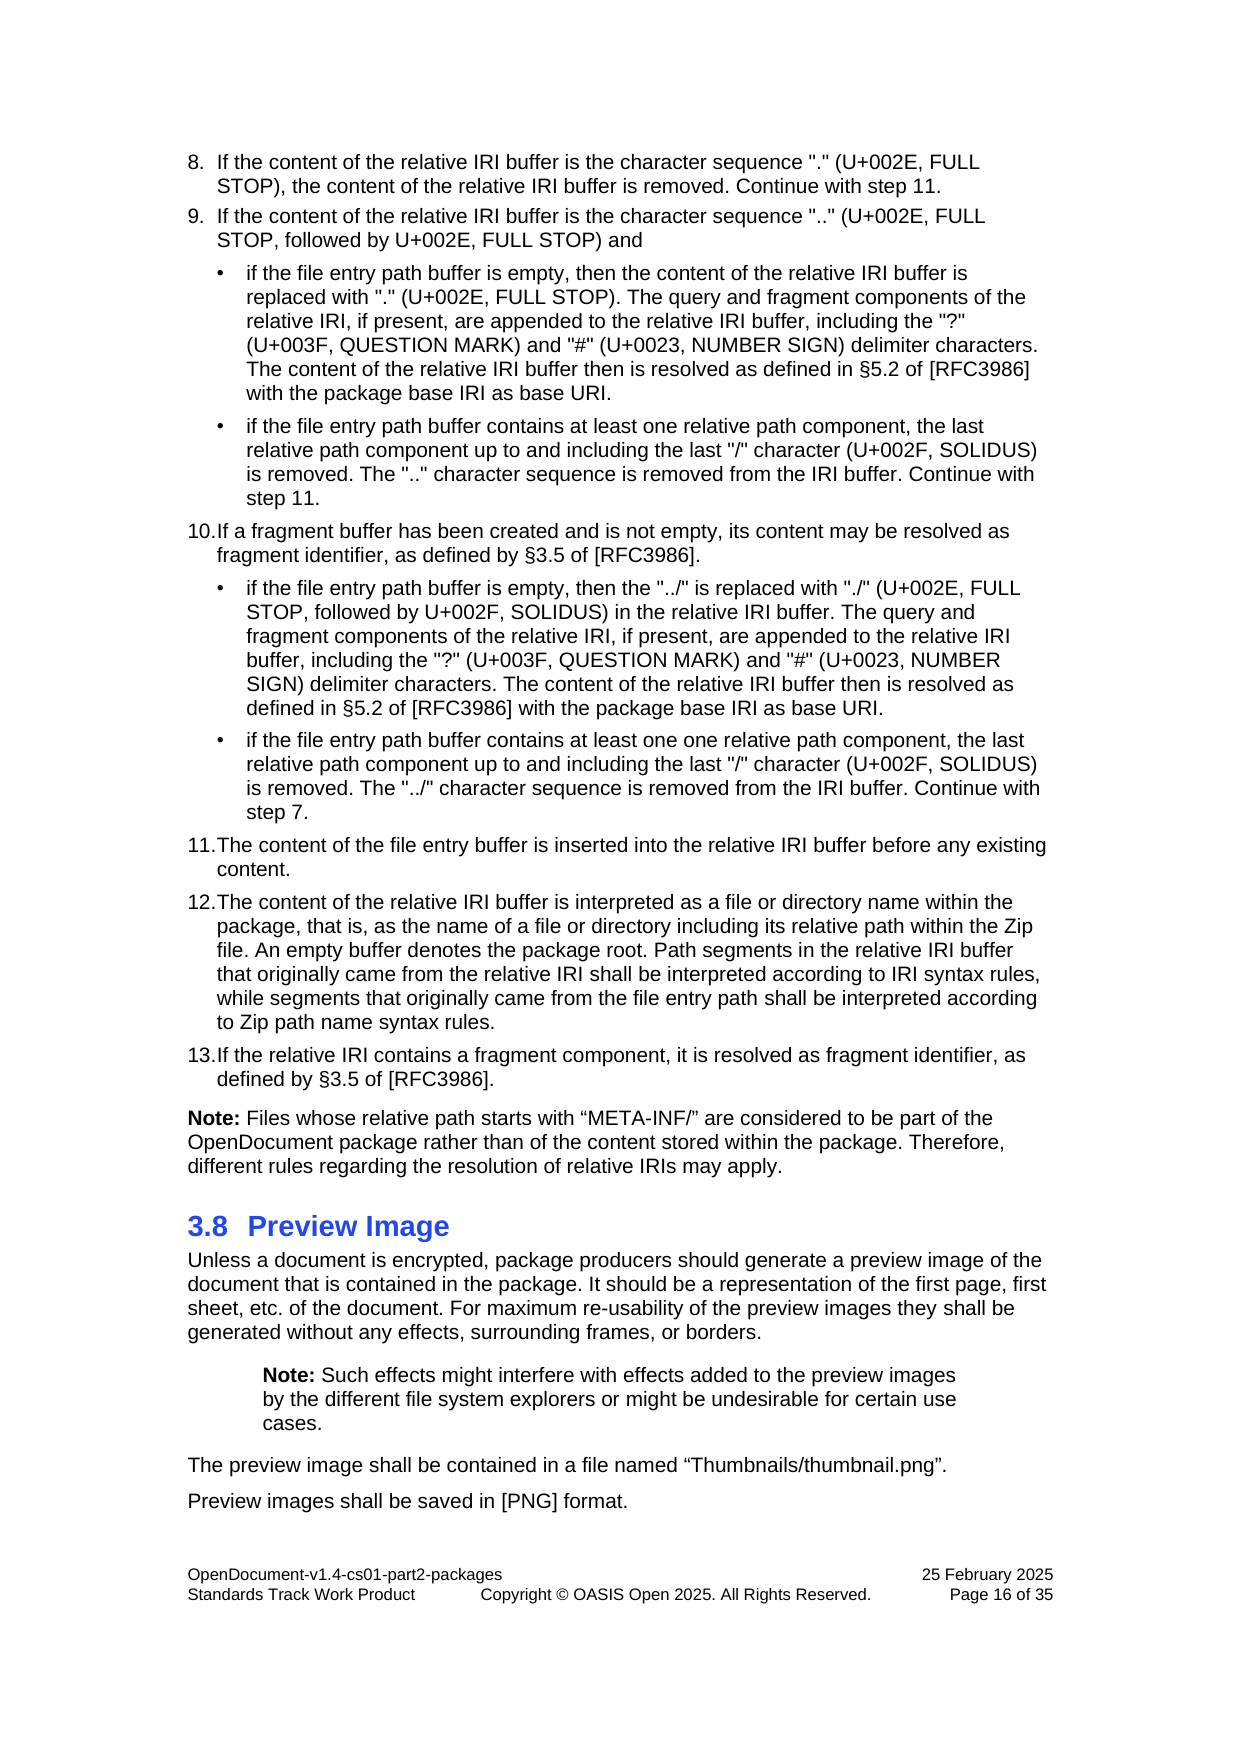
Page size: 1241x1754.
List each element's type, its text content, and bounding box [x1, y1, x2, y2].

list If the content of the relative IRI buffer is the character sequence "." (U+002E, FULL STOP), the content of the relative IRI buffer is removed. Continue with step 11. [187, 150, 1053, 198]
list The content of the file entry buffer is inserted into the relative IRI buffer before any existing content. [187, 833, 1053, 881]
list if the file entry path buffer contains at least one relative path component, the last relative path component up to and including the last "/" character (U+002F, SOLIDUS) is removed. The ".." character sequence is removed from the IRI buffer. Continue with step 11. [217, 414, 1053, 509]
subtitle Preview Image [187, 1208, 1053, 1242]
text Preview images shall be saved in [PNG] format. [187, 1489, 1053, 1513]
list if the file entry path buffer is empty, then the content of the relative IRI buffer is replaced with "." (U+002E, FULL STOP). The query and fragment components of the relative IRI, if present, are appended to the relative IRI buffer, including the "?" (U+003F, QUESTION MARK) and "#" (U+0023, NUMBER SIGN) delimiter characters. The content of the relative IRI buffer then is resolved as defined in §5.2 of [RFC3986] with the package base IRI as base URI. [217, 261, 1053, 405]
list if the file entry path buffer is empty, then the "../" is replaced with "./" (U+002E, FULL STOP, followed by U+002F, SOLIDUS) in the relative IRI buffer. The query and fragment components of the relative IRI, if present, are appended to the relative IRI buffer, including the "?" (U+003F, QUESTION MARK) and "#" (U+0023, NUMBER SIGN) delimiter characters. The content of the relative IRI buffer then is resolved as defined in §5.2 of [RFC3986] with the package base IRI as base URI. [217, 575, 1053, 719]
text Note: Files whose relative path starts with “META-INF/” are considered to be part of the OpenDocument package rather than of the content stored within the package. Therefore, different rules regarding the resolution of relative IRIs may apply. [187, 1106, 1053, 1177]
text Note: Such effects might interfere with effects added to the preview images by the different file system explorers or might be undesirable for certain use cases. [262, 1362, 978, 1434]
text Unless a document is encrypted, package producers should generate a preview image of the document that is contained in the package. It should be a representation of the first page, first sheet, etc. of the document. For maximum re-usability of the preview images they shall be generated without any effects, surrounding frames, or borders. [187, 1248, 1053, 1344]
list If the relative IRI contains a fragment component, it is resolved as fragment identifier, as defined by §3.5 of [RFC3986]. [187, 1043, 1053, 1091]
list If a fragment buffer has been created and is not empty, its content may be resolved as fragment identifier, as defined by §3.5 of [RFC3986]. [187, 518, 1053, 566]
text The preview image shall be contained in a file named “Thumbnails/thumbnail.png”. [187, 1453, 1053, 1477]
list The content of the relative IRI buffer is interpreted as a file or directory name within the package, that is, as the name of a file or directory including its relative path within the Zip file. An empty buffer denotes the package root. Path segments in the relative IRI buffer that originally came from the relative IRI shall be interpreted according to IRI syntax rules, while segments that originally came from the file entry path shall be interpreted according to Zip path name syntax rules. [187, 890, 1053, 1034]
list if the file entry path buffer contains at least one one relative path component, the last relative path component up to and including the last "/" character (U+002F, SOLIDUS) is removed. The "../" character sequence is removed from the IRI buffer. Continue with step 7. [217, 728, 1053, 824]
list If the content of the relative IRI buffer is the character sequence ".." (U+002E, FULL STOP, followed by U+002E, FULL STOP) and [187, 204, 1053, 252]
